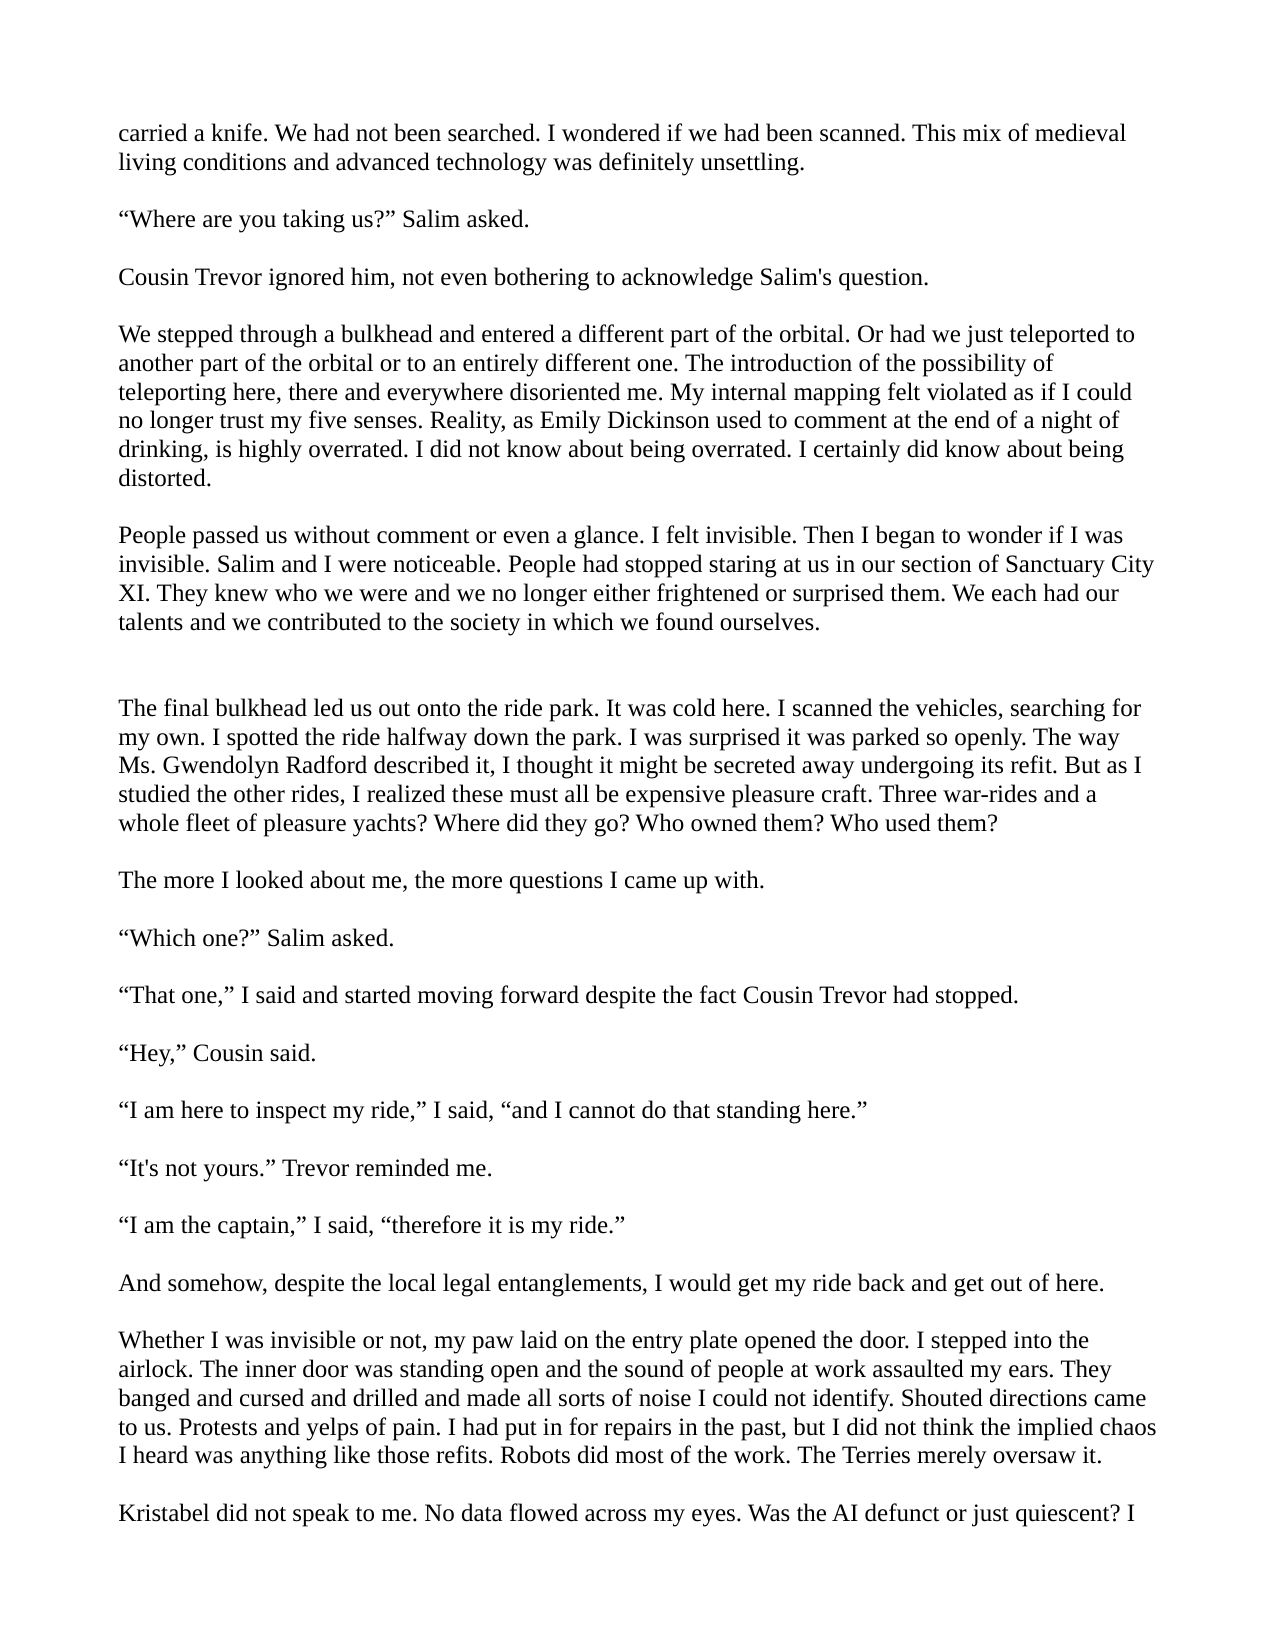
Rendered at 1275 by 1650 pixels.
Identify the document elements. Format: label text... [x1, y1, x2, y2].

text “I am the captain,” I said, “therefore it is my ride.” [118, 1211, 1157, 1239]
text carried a knife. We had not been searched. I wondered if we had been scanned. This mix of medieval living conditions and advanced technology was definitely unsettling. [118, 118, 1157, 176]
text “It's not yours.” Trevor reminded me. [118, 1153, 1157, 1182]
text “That one,” I said and started moving forward despite the fact Cousin Trevor had stopped. [118, 981, 1157, 1009]
text We stepped through a bulkhead and entered a different part of the orbital. Or had we just teleported to another part of the orbital or to an entirely different one. The introduction of the possibility of teleporting here, there and everywhere disoriented me. My internal mapping felt violated as if I could no longer trust my five senses. Reality, as Emily Dickinson used to comment at the end of a night of drinking, is highly overrated. I did not know about being overrated. I certainly did know about being distorted. [118, 319, 1157, 492]
text Whether I was invisible or not, my paw laid on the entry plate opened the door. I stepped into the airlock. The inner door was standing open and the sound of people at work assaulted my ears. They banged and cursed and drilled and made all sorts of noise I could not identify. Shouted directions came to us. Protests and yelps of pain. I had put in for repairs in the past, but I did not think the implied chaos I heard was anything like those refits. Robots did most of the work. The Terries merely oversaw it. [118, 1326, 1157, 1469]
text “Which one?” Salim asked. [118, 923, 1157, 952]
text The final bulkhead led us out onto the ride park. It was cold here. I scanned the vehicles, searching for my own. I spotted the ride halfway down the park. I was surprised it was parked so openly. The way Ms. Gwendolyn Radford described it, I thought it might be secreted away undergoing its refit. But as I studied the other rides, I realized these must all be expensive pleasure craft. Three war-rides and a whole fleet of pleasure yachts? Where did they go? Who owned them? Who used them? [118, 693, 1157, 837]
text Cousin Trevor ignored him, not even bothering to acknowledge Salim's question. [118, 262, 1157, 291]
text “Hey,” Cousin said. [118, 1038, 1157, 1067]
text “I am here to inspect my ride,” I said, “and I cannot do that standing here.” [118, 1096, 1157, 1124]
text And somehow, despite the local legal entanglements, I would get my ride back and get out of here. [118, 1268, 1157, 1297]
text Kristabel did not speak to me. No data flowed across my eyes. Was the AI defunct or just quiescent? I [118, 1498, 1157, 1527]
text People passed us without comment or even a glance. I felt invisible. Then I began to wonder if I was invisible. Salim and I were noticeable. People had stopped staring at us in our section of Sanctuary City XI. They knew who we were and we no longer either frightened or surprised them. We each had our talents and we contributed to the society in which we found ourselves. [118, 521, 1157, 636]
text “Where are you taking us?” Salim asked. [118, 204, 1157, 233]
text The more I looked about me, the more questions I came up with. [118, 866, 1157, 894]
